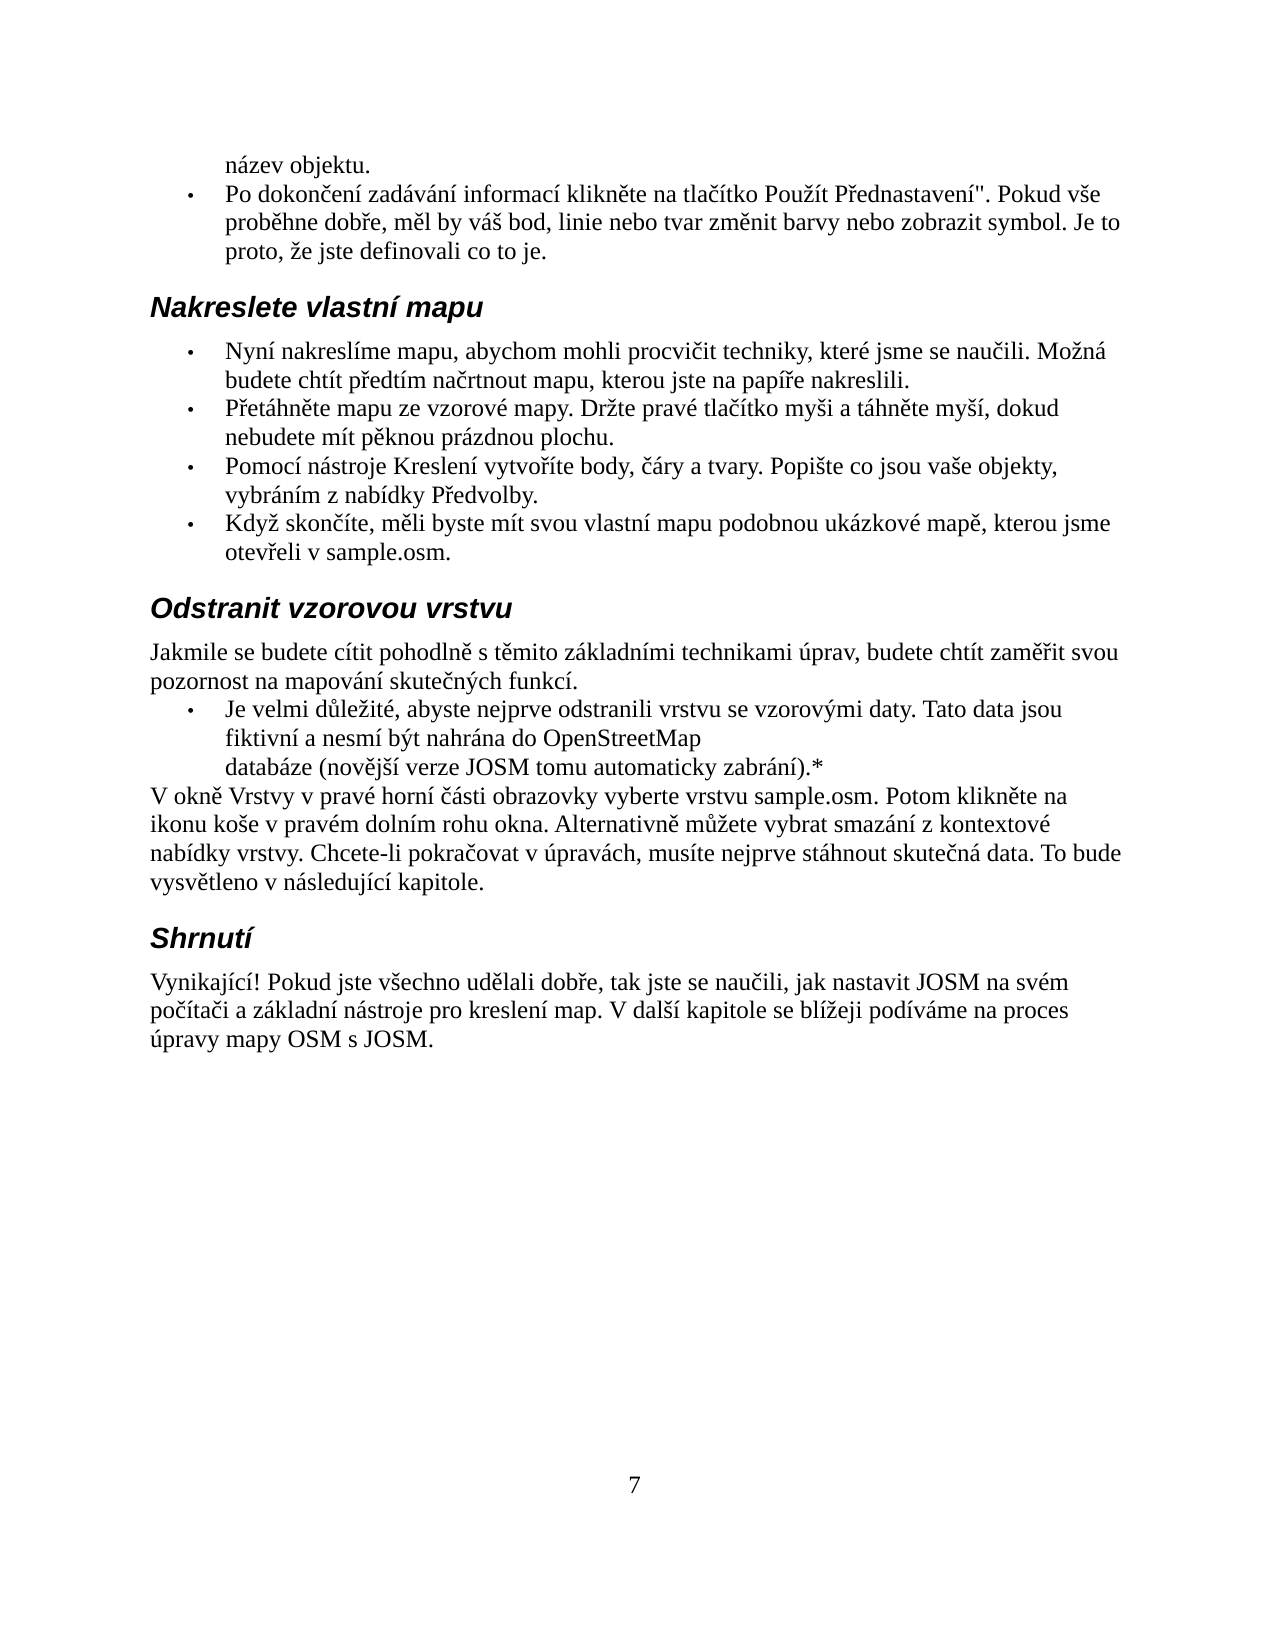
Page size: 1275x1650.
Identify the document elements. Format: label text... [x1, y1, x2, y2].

text V okně Vrstvy v pravé horní části obrazovky vyberte vrstvu sample.osm. Potom klikněte na ikonu koše v pravém dolním rohu okna. Alternativně můžete vybrat smazání z kontextové nabídky vrstvy. Chcete-li pokračovat v úpravách, musíte nejprve stáhnout skutečná data. To bude vysvětleno v následující kapitole. [150, 781, 1125, 896]
text Vynikající! Pokud jste všechno udělali dobře, tak jste se naučili, jak nastavit JOSM na svém počítači a základní nástroje pro kreslení map. V další kapitole se blížeji podíváme na proces úpravy mapy OSM s JOSM. [150, 967, 1125, 1053]
list Je velmi důležité, abyste nejprve odstranili vrstvu se vzorovými daty. Tato data jsou fiktivní a nesmí být nahrána do OpenStreetMap databáze (novější verze JOSM tomu automaticky zabrání).* [187, 694, 1125, 781]
list Přetáhněte mapu ze vzorové mapy. Držte pravé tlačítko myši a táhněte myší, dokud nebudete mít pěknou prázdnou plochu. [187, 393, 1125, 451]
subtitle Shrnutí [150, 921, 1125, 954]
subtitle Odstranit vzorovou vrstvu [150, 591, 1125, 624]
list název objektu. [187, 150, 1125, 179]
list Nyní nakreslíme mapu, abychom mohli procvičit techniky, které jsme se naučili. Možná budete chtít předtím načrtnout mapu, kterou jste na papíře nakreslili. [187, 336, 1125, 393]
text Jakmile se budete cítit pohodlně s těmito základními technikami úprav, budete chtít zaměřit svou pozornost na mapování skutečných funkcí. [150, 637, 1125, 694]
subtitle Nakreslete vlastní mapu [150, 290, 1125, 323]
list Pomocí nástroje Kreslení vytvoříte body, čáry a tvary. Popište co jsou vaše objekty, vybráním z nabídky Předvolby. [187, 451, 1125, 508]
list Když skončíte, měli byste mít svou vlastní mapu podobnou ukázkové mapě, kterou jsme otevřeli v sample.osm. [187, 508, 1125, 566]
list Po dokončení zadávání informací klikněte na tlačítko Použít Přednastavení". Pokud vše proběhne dobře, měl by váš bod, linie nebo tvar změnit barvy nebo zobrazit symbol. Je to proto, že jste definovali co to je. [187, 179, 1125, 265]
